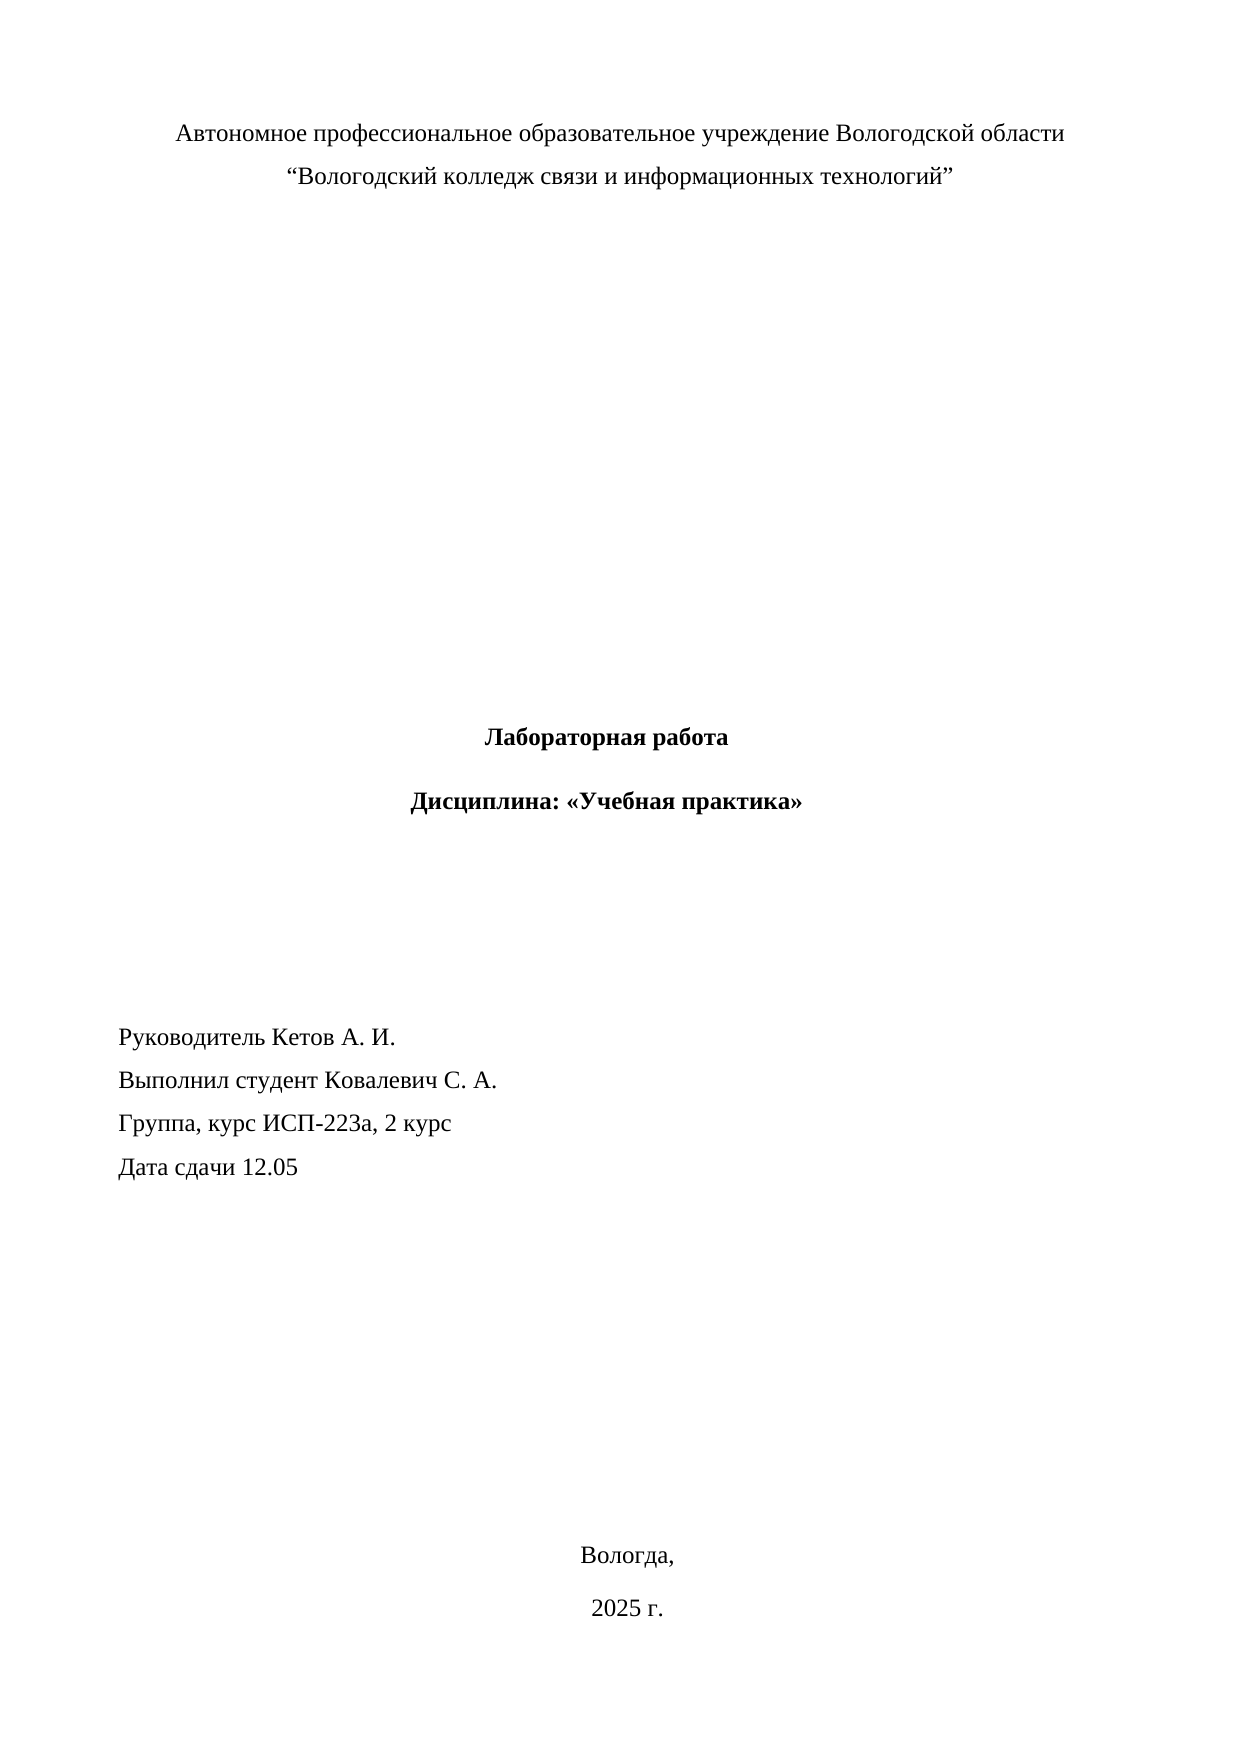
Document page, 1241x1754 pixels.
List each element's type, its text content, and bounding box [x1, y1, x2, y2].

text 2025 г. [60, 1593, 1122, 1622]
text Лабораторная работа [156, 722, 1057, 751]
text Руководитель Кетов А. И. [118, 1022, 1122, 1051]
text Вологда, [60, 1540, 1122, 1568]
text Дисциплина: «Учебная практика» [156, 786, 1057, 814]
text Группа, курс ИСП-223а, 2 курс [118, 1108, 1122, 1137]
text Дата сдачи 12.05 [118, 1152, 1122, 1180]
text Автономное профессиональное образовательное учреждение Вологодской области “Вологодский колледж связи и информационных технологий” [118, 118, 1122, 190]
text Выполнил студент Ковалевич С. А. [118, 1065, 1122, 1094]
